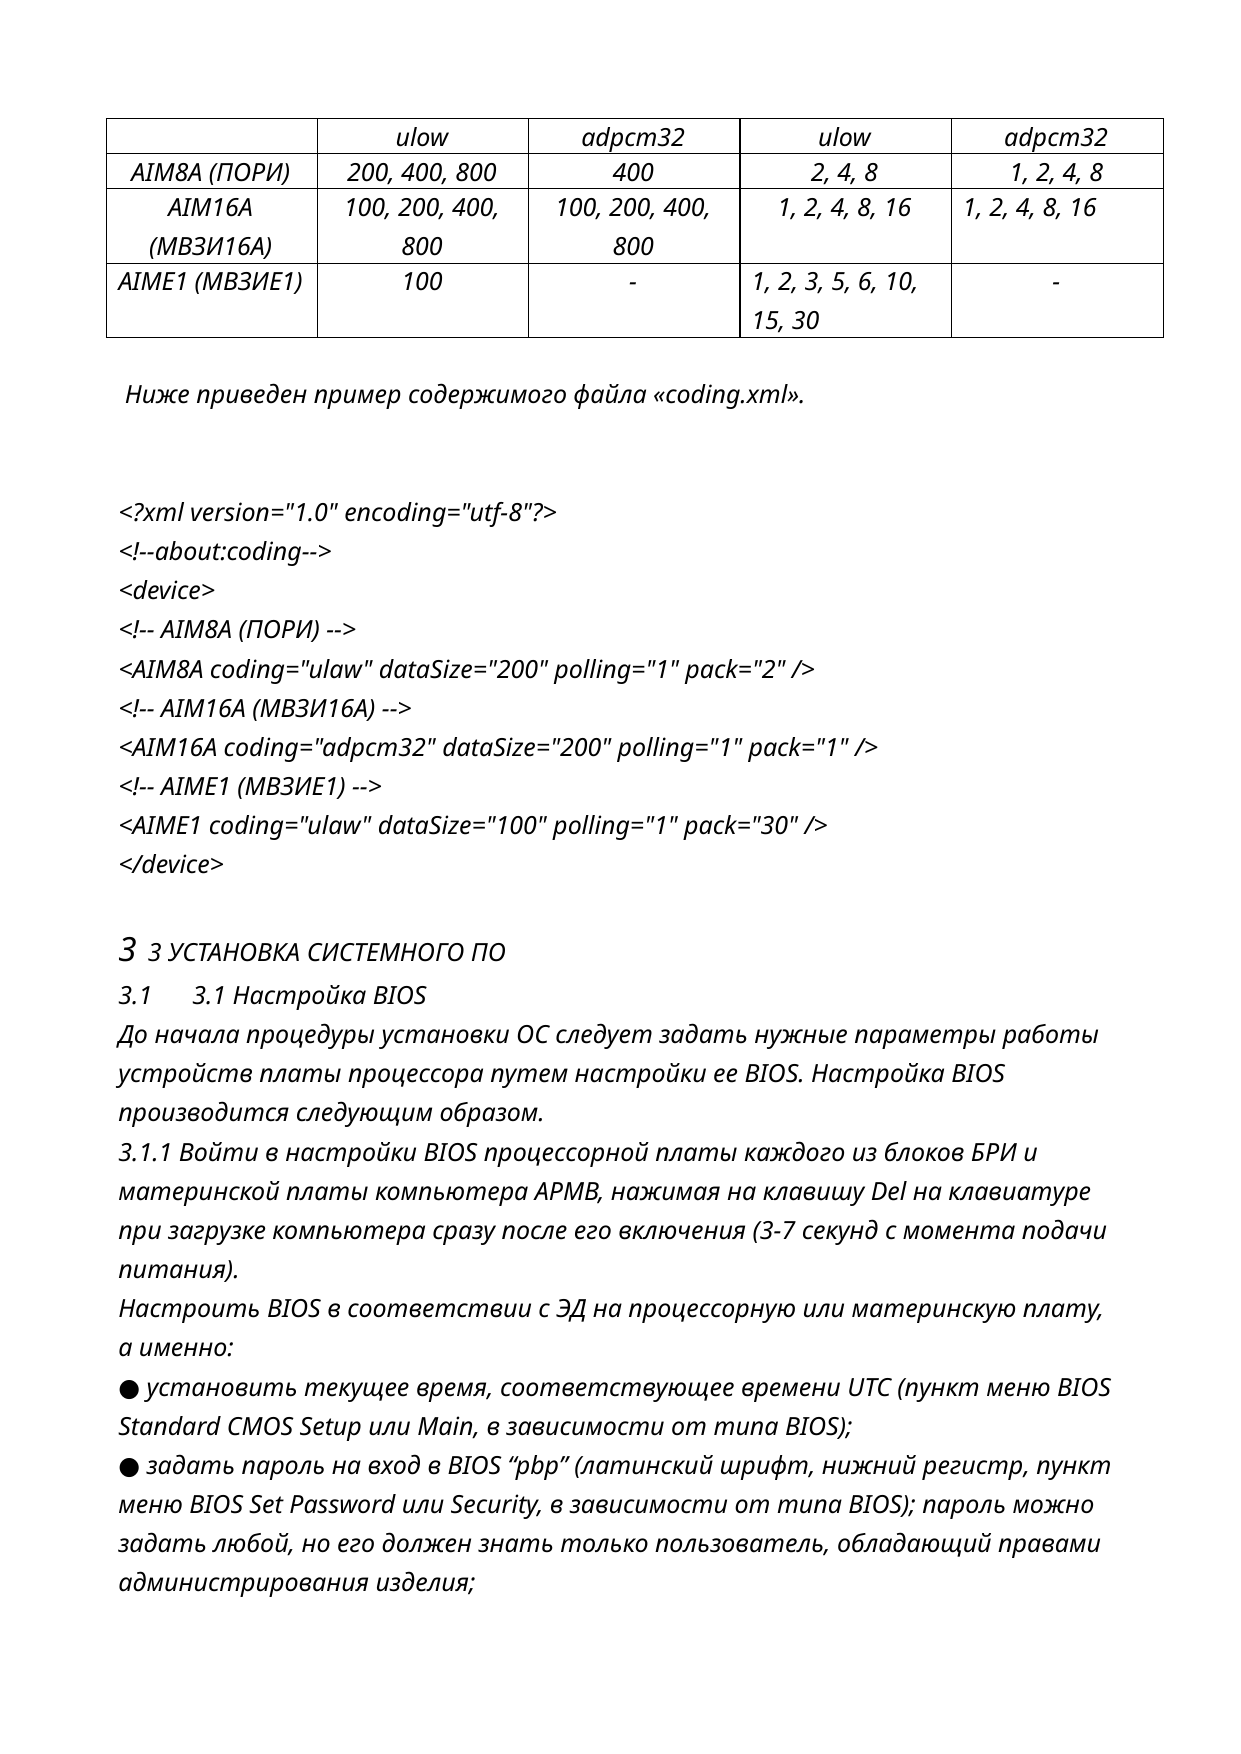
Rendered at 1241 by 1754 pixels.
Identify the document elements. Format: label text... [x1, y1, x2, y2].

table_cell 100, 200, 400, 800 [318, 189, 528, 263]
text <!--about:coding--> [118, 534, 1122, 568]
text Настроить BIOS в соответствии с ЭД на процессорную или материнскую плату, а именно: [118, 1291, 1122, 1364]
table_cell 2, 4, 8 [741, 154, 951, 188]
table_cell 1, 2, 4, 8 [952, 154, 1163, 188]
table_cell - [952, 264, 1163, 337]
table_cell - [529, 264, 739, 337]
subtitle 3.1 Настройка BIOS [118, 978, 1122, 1012]
table_cell 1, 2, 3, 5, 6, 10, 15, 30 [741, 264, 951, 337]
text <!-- AIM8A (ПОРИ) --> [118, 612, 1122, 646]
text 3.1.1 Войти в настройки BIOS процессорной платы каждого из блоков БРИ и материнской платы компьютера АРМВ, нажимая на клавишу Del на клавиатуре при загрузке компьютера сразу после его включения (3-7 секунд с момента подачи питания). [118, 1134, 1122, 1286]
text До начала процедуры установки ОС следует задать нужные параметры работы устройств платы процессора путем настройки ее BIOS. Настройка BIOS производится следующим образом. [118, 1017, 1122, 1129]
table_cell ulow [318, 119, 528, 153]
table_cell 1, 2, 4, 8, 16 [741, 189, 951, 263]
table_cell adpcm32 [529, 119, 739, 153]
text <?xml version="1.0" encoding="utf-8"?> [118, 494, 1122, 529]
text <AIM8A coding="ulaw" dataSize="200" polling="1" pack="2" /> [118, 651, 1122, 685]
text <device> [118, 573, 1122, 607]
text <AIM16A coding="adpcm32" dataSize="200" polling="1" pack="1" /> [118, 729, 1122, 764]
text </device> [118, 847, 1122, 881]
table_cell 400 [529, 154, 739, 188]
subtitle 3 Установка системного ПО [118, 925, 1122, 971]
text <AIME1 coding="ulaw" dataSize="100" polling="1" pack="30" /> [118, 808, 1122, 842]
text <!-- AIME1 (МВЗИE1) --> [118, 769, 1122, 803]
table_cell 200, 400, 800 [318, 154, 528, 188]
table_cell AIM8A (ПОРИ) [107, 154, 317, 188]
text Ниже приведен пример содержимого файла «coding.xml». [118, 377, 1122, 411]
text ● задать пароль на вход в BIOS “pbp” (латинский шрифт, нижний регистр, пункт меню BIOS Set Password или Security, в зависимости от типа BIOS); пароль можно задать любой, но его должен знать только пользователь, обладающий правами администрирования изделия; [118, 1448, 1122, 1599]
table_cell AIM16A (МВЗИ16А) [107, 189, 317, 263]
text ● установить текущее время, соответствующее времени UTC (пункт меню BIOS Standard CMOS Setup или Main, в зависимости от типа BIOS); [118, 1369, 1122, 1442]
text <!-- AIM16A (МВЗИ16А) --> [118, 690, 1122, 724]
table_cell 100, 200, 400, 800 [529, 189, 739, 263]
table_cell adpcm32 [952, 119, 1163, 153]
table_header [107, 119, 317, 153]
table_cell 1, 2, 4, 8, 16 [952, 189, 1163, 263]
table_cell AIME1 (МВЗИЕ1) [107, 264, 317, 337]
table_cell 100 [318, 264, 528, 337]
table_cell ulow [741, 119, 951, 153]
